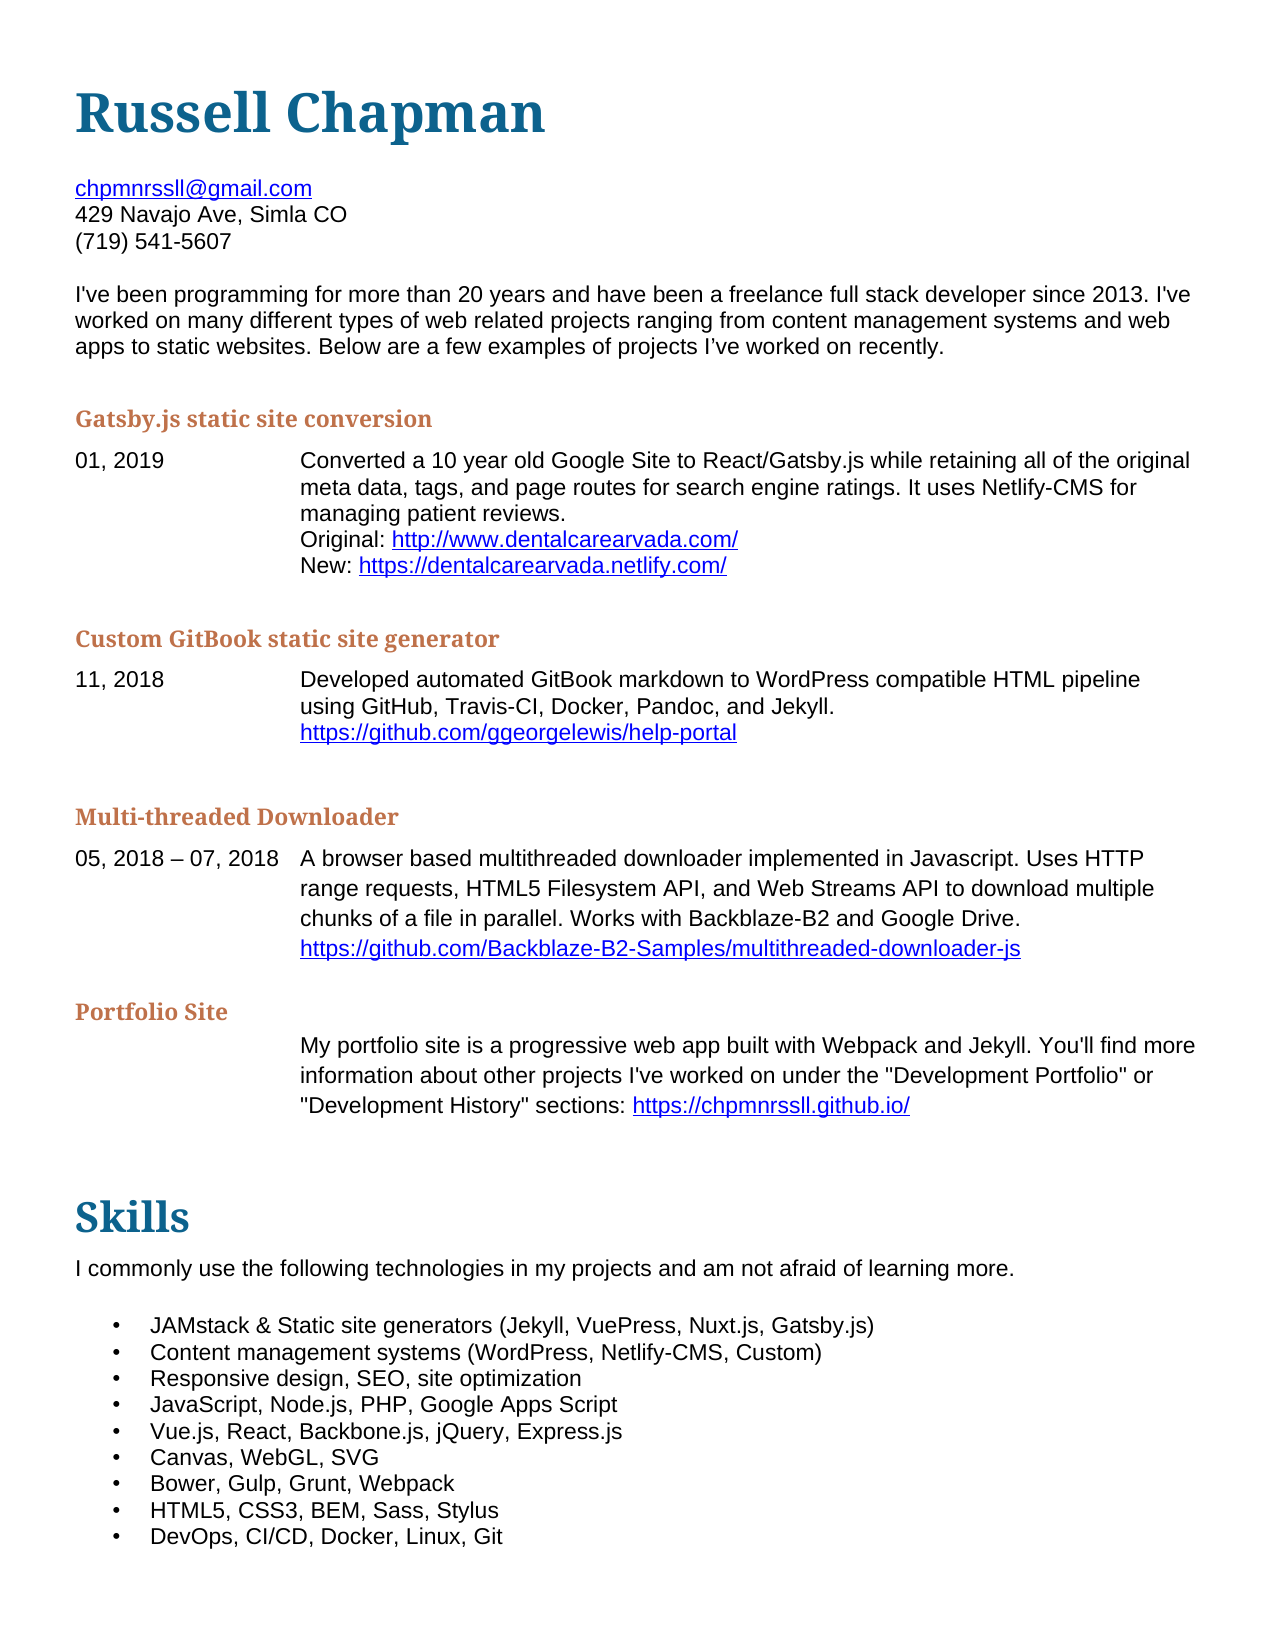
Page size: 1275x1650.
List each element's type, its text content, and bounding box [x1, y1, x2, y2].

text Portfolio Site [75, 996, 1200, 1027]
text Russell Chapman [75, 75, 1200, 149]
text I've been programming for more than 20 years and have been a freelance full stack developer since 2013. I've worked on many different types of web related projects ranging from content management systems and web apps to static websites. Below are a few examples of projects I’ve worked on recently. [75, 281, 1200, 359]
list DevOps, CI/CD, Docker, Linux, Git [112, 1523, 1200, 1549]
text (719) 541-5607 [75, 228, 1200, 254]
text 05, 2018 – 07, 2018 A browser based multithreaded downloader implemented in Javascript. Uses HTTP range requests, HTML5 Filesystem API, and Web Streams API to download multiple chunks of a file in parallel. Works with Backblaze-B2 and Google Drive. [75, 845, 1200, 931]
subtitle Custom GitBook static site generator [75, 623, 1200, 654]
text chpmnrssll@gmail.com [75, 175, 1200, 201]
text My portfolio site is a progressive web app built with Webpack and Jekyll. You'll find more information about other projects I've worked on under the "Development Portfolio" or "Development History" sections: https://chpmnrssll.github.io/ [75, 1032, 1200, 1118]
subtitle Gatsby.js static site conversion [75, 403, 1200, 434]
text Original: http://www.dentalcarearvada.com/ [75, 526, 1200, 552]
subtitle Skills [75, 1187, 1200, 1244]
list Canvas, WebGL, SVG [112, 1444, 1200, 1470]
list Bower, Gulp, Grunt, Webpack [112, 1470, 1200, 1497]
list Responsive design, SEO, site optimization [112, 1365, 1200, 1391]
text https://github.com/Backblaze-B2-Samples/multithreaded-downloader-js [75, 935, 1200, 962]
text 429 Navajo Ave, Simla CO [75, 201, 1200, 228]
subtitle Multi-threaded Downloader [75, 801, 1200, 832]
list Vue.js, React, Backbone.js, jQuery, Express.js [112, 1418, 1200, 1444]
list JavaScript, Node.js, PHP, Google Apps Script [112, 1391, 1200, 1418]
text 01, 2019 Converted a 10 year old Google Site to React/Gatsby.js while retaining all of the original meta data, tags, and page routes for search engine ratings. It uses Netlify-CMS for managing patient reviews. [75, 447, 1200, 526]
list JAMstack & Static site generators (Jekyll, VuePress, Nuxt.js, Gatsby.js) [112, 1312, 1200, 1338]
list HTML5, CSS3, BEM, Sass, Stylus [112, 1497, 1200, 1523]
text 11, 2018 Developed automated GitBook markdown to WordPress compatible HTML pipeline using GitHub, Travis-CI, Docker, Pandoc, and Jekyll. https://github.com/ggeorgelewis/help-portal [75, 666, 1200, 745]
text New: https://dentalcarearvada.netlify.com/ [75, 552, 1200, 579]
list Content management systems (WordPress, Netlify-CMS, Custom) [112, 1338, 1200, 1365]
text I commonly use the following technologies in my projects and am not afraid of learning more. [75, 1254, 1200, 1281]
